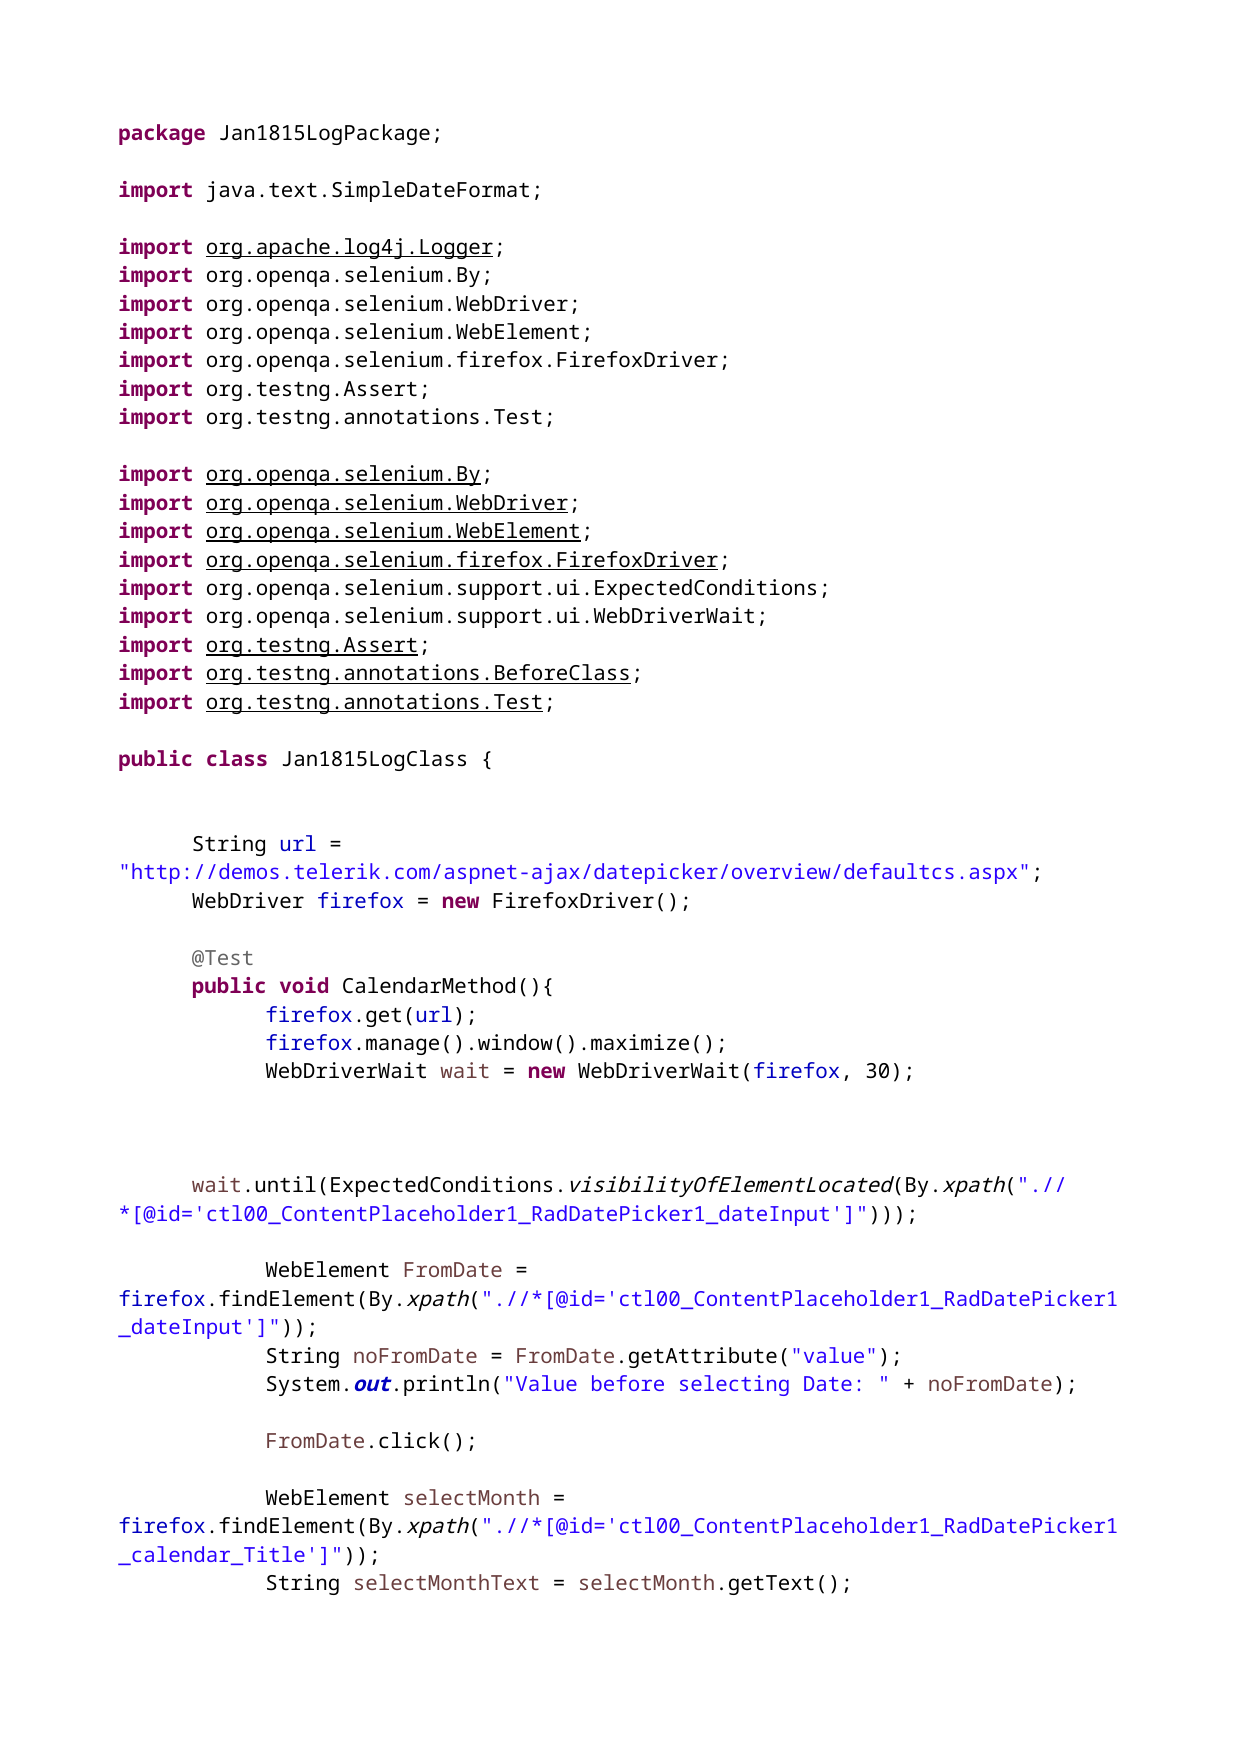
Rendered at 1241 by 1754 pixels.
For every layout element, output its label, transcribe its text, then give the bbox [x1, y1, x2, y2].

text import org.openqa.selenium.By; [118, 260, 1122, 289]
text import org.openqa.selenium.firefox.FirefoxDriver; [118, 346, 1122, 374]
text import org.testng.annotations.Test; [118, 402, 1122, 431]
text import org.openqa.selenium.By; [118, 459, 1122, 488]
text import org.openqa.selenium.WebDriver; [118, 289, 1122, 317]
text import org.openqa.selenium.WebDriver; [118, 488, 1122, 516]
text import org.openqa.selenium.WebElement; [118, 516, 1122, 545]
text String url = "http://demos.telerik.com/aspnet-ajax/datepicker/overview/defaultcs.aspx"; [118, 829, 1122, 886]
text WebElement selectMonth = firefox.findElement(By.xpath(".//*[@id='ctl00_ContentPlaceholder1_RadDatePicker1_calendar_Title']")); [118, 1483, 1122, 1568]
text import org.testng.Assert; [118, 630, 1122, 658]
text String noFromDate = FromDate.getAttribute("value"); [118, 1341, 1122, 1369]
text package Jan1815LogPackage; [118, 118, 1122, 147]
text import org.openqa.selenium.WebElement; [118, 317, 1122, 346]
text import java.text.SimpleDateFormat; [118, 175, 1122, 203]
text String selectMonthText = selectMonth.getText(); [118, 1568, 1122, 1597]
text import org.apache.log4j.Logger; [118, 232, 1122, 260]
text @Test [118, 943, 1122, 971]
text firefox.manage().window().maximize(); [118, 1028, 1122, 1057]
text WebDriverWait wait = new WebDriverWait(firefox, 30); [118, 1057, 1122, 1085]
text System.out.println("Value before selecting Date: " + noFromDate); [118, 1369, 1122, 1398]
text import org.testng.annotations.BeforeClass; [118, 658, 1122, 687]
text firefox.get(url); [118, 1000, 1122, 1028]
text import org.openqa.selenium.support.ui.WebDriverWait; [118, 602, 1122, 630]
text wait.until(ExpectedConditions.visibilityOfElementLocated(By.xpath(".//*[@id='ctl00_ContentPlaceholder1_RadDatePicker1_dateInput']"))); [118, 1142, 1122, 1227]
text public void CalendarMethod(){ [118, 971, 1122, 1000]
text import org.openqa.selenium.firefox.FirefoxDriver; [118, 545, 1122, 573]
text import org.testng.annotations.Test; [118, 687, 1122, 715]
text WebDriver firefox = new FirefoxDriver(); [118, 886, 1122, 914]
text FromDate.click(); [118, 1426, 1122, 1455]
text public class Jan1815LogClass { [118, 744, 1122, 772]
text WebElement FromDate = firefox.findElement(By.xpath(".//*[@id='ctl00_ContentPlaceholder1_RadDatePicker1_dateInput']")); [118, 1256, 1122, 1341]
text import org.openqa.selenium.support.ui.ExpectedConditions; [118, 573, 1122, 602]
text import org.testng.Assert; [118, 374, 1122, 402]
